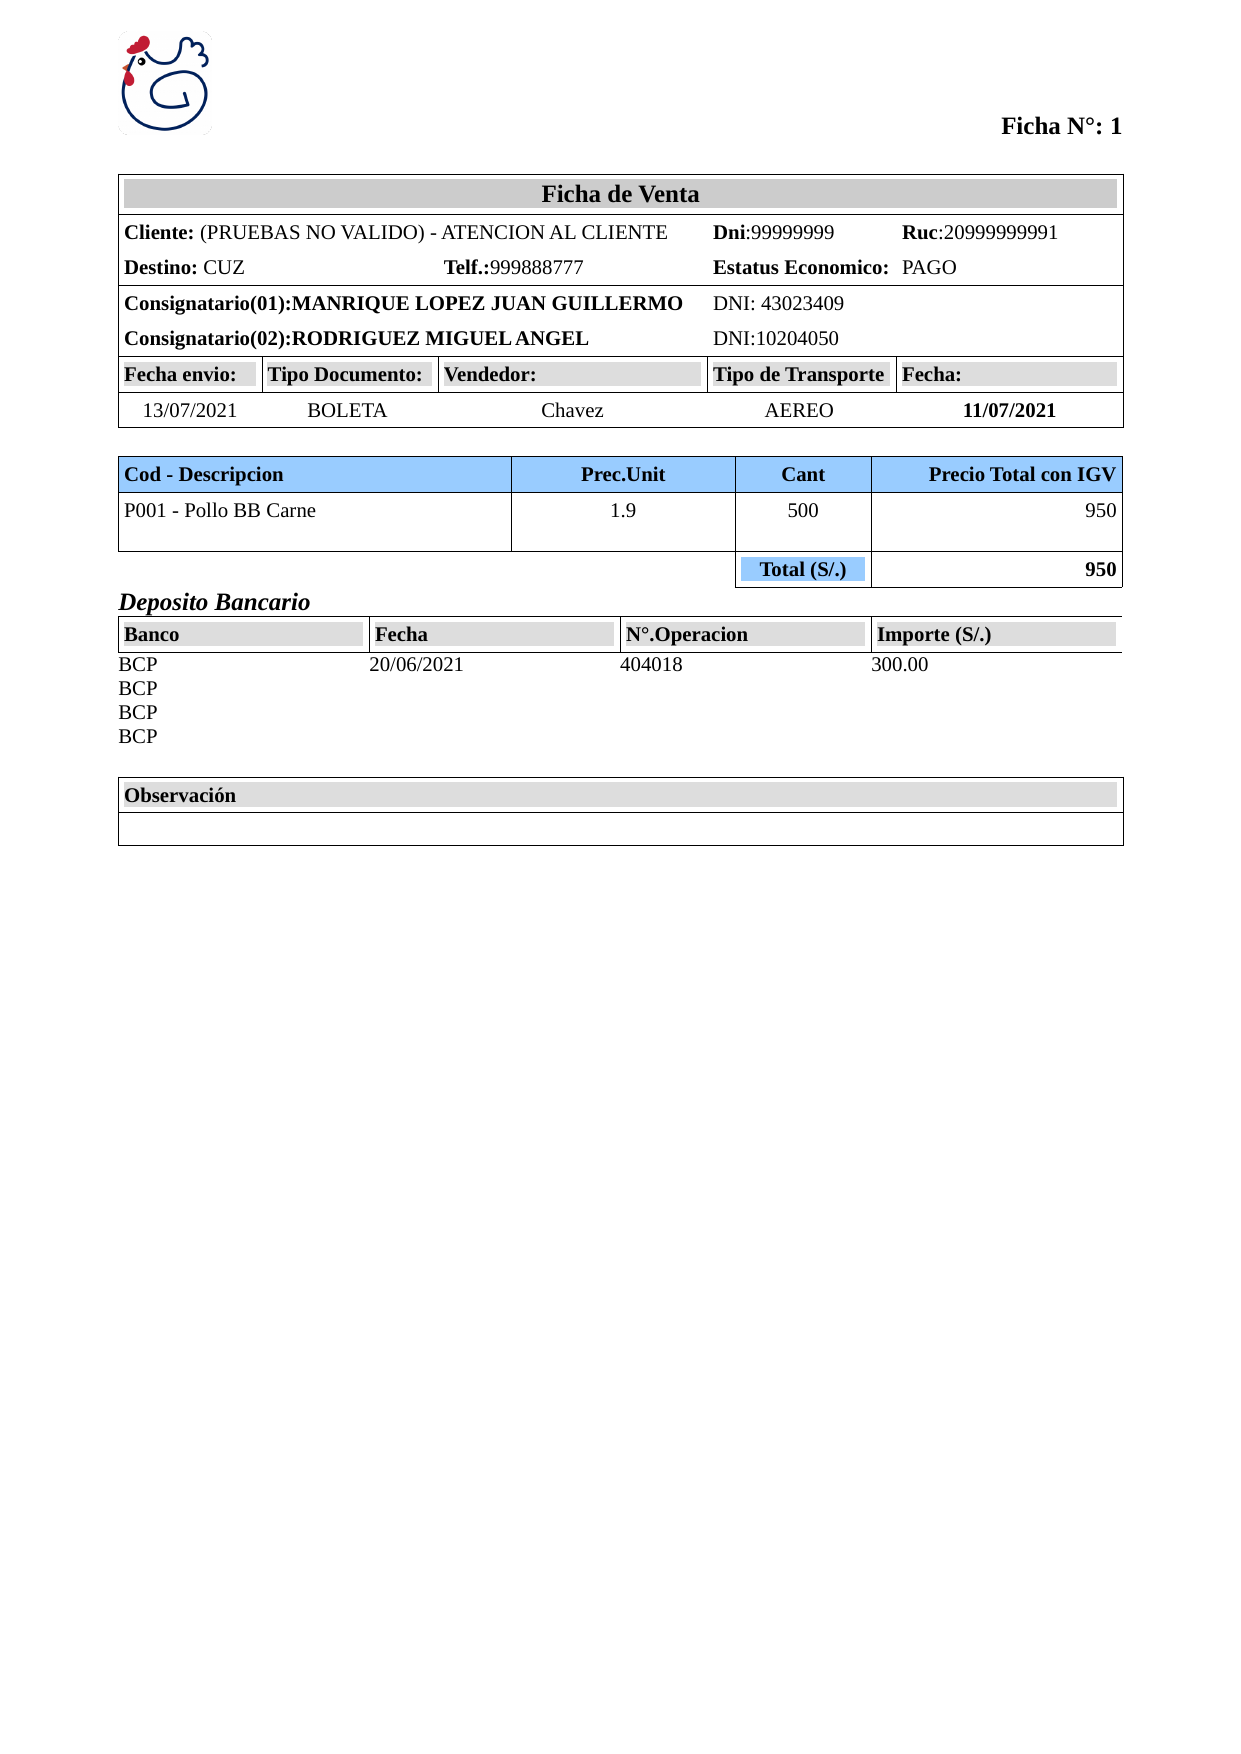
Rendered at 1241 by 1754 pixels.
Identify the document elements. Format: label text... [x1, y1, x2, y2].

table_cell 950 [872, 493, 1122, 551]
table_cell BOLETA [262, 393, 438, 427]
table_cell 300.00 [871, 653, 1122, 676]
table_cell Telf.:999888777 [438, 249, 707, 285]
table_cell [871, 724, 1122, 748]
table_cell Ruc:20999999991 [896, 215, 1123, 249]
table_header N°.Operacion [621, 617, 871, 652]
table_header Observación [119, 778, 1123, 812]
table_cell [369, 700, 620, 724]
table_cell 20/06/2021 [369, 653, 620, 676]
table_header Cant [736, 457, 871, 492]
table_cell [119, 813, 1123, 845]
table_cell [620, 676, 871, 700]
table_cell P001 - Pollo BB Carne [119, 493, 511, 551]
table_cell [369, 676, 620, 700]
text Deposito Bancario [118, 587, 1122, 616]
table_cell 1.9 [512, 493, 735, 551]
table_cell Total (S/.) [736, 552, 871, 587]
table_header Importe (S/.) [872, 617, 1122, 652]
table_header Fecha [370, 617, 620, 652]
table_header Cod - Descripcion [119, 457, 511, 492]
table_cell 500 [736, 493, 871, 551]
table_cell BCP [118, 676, 369, 700]
table_cell Estatus Economico: [707, 249, 896, 285]
table_cell BCP [118, 724, 369, 748]
table_cell PAGO [896, 249, 1123, 285]
table_cell 11/07/2021 [896, 393, 1123, 427]
table_cell [511, 552, 735, 587]
table_cell AEREO [707, 393, 896, 427]
table_cell Cliente: (PRUEBAS NO VALIDO) - ATENCION AL CLIENTE [119, 215, 707, 249]
table_cell [620, 724, 871, 748]
table_cell Fecha envio: [119, 357, 262, 392]
table_cell [871, 700, 1122, 724]
table_cell Consignatario(02):RODRIGUEZ MIGUEL ANGEL [119, 321, 707, 356]
table_header Banco [119, 617, 369, 652]
table_cell [871, 676, 1122, 700]
table_cell Consignatario(01):MANRIQUE LOPEZ JUAN GUILLERMO [119, 286, 707, 321]
table_cell 950 [872, 552, 1122, 587]
table_header Ficha de Venta [119, 175, 1123, 214]
table_cell DNI:10204050 [707, 321, 1123, 356]
table_cell Dni:99999999 [707, 215, 896, 249]
table_cell DNI: 43023409 [707, 286, 1123, 321]
table_cell Destino: CUZ [119, 249, 438, 285]
table_cell [118, 552, 511, 587]
table_cell [369, 724, 620, 748]
table_cell Vendedor: [439, 357, 707, 392]
table_header Precio Total con IGV [872, 457, 1122, 492]
table_cell Chavez [438, 393, 707, 427]
table_cell 13/07/2021 [119, 393, 262, 427]
table_cell [620, 700, 871, 724]
table_cell BCP [118, 700, 369, 724]
picture [118, 31, 212, 135]
table_cell Fecha: [897, 357, 1123, 392]
table_cell 404018 [620, 653, 871, 676]
table_cell Tipo de Transporte [708, 357, 896, 392]
table_header Prec.Unit [512, 457, 735, 492]
table_cell BCP [118, 653, 369, 676]
table_cell Tipo Documento: [263, 357, 438, 392]
